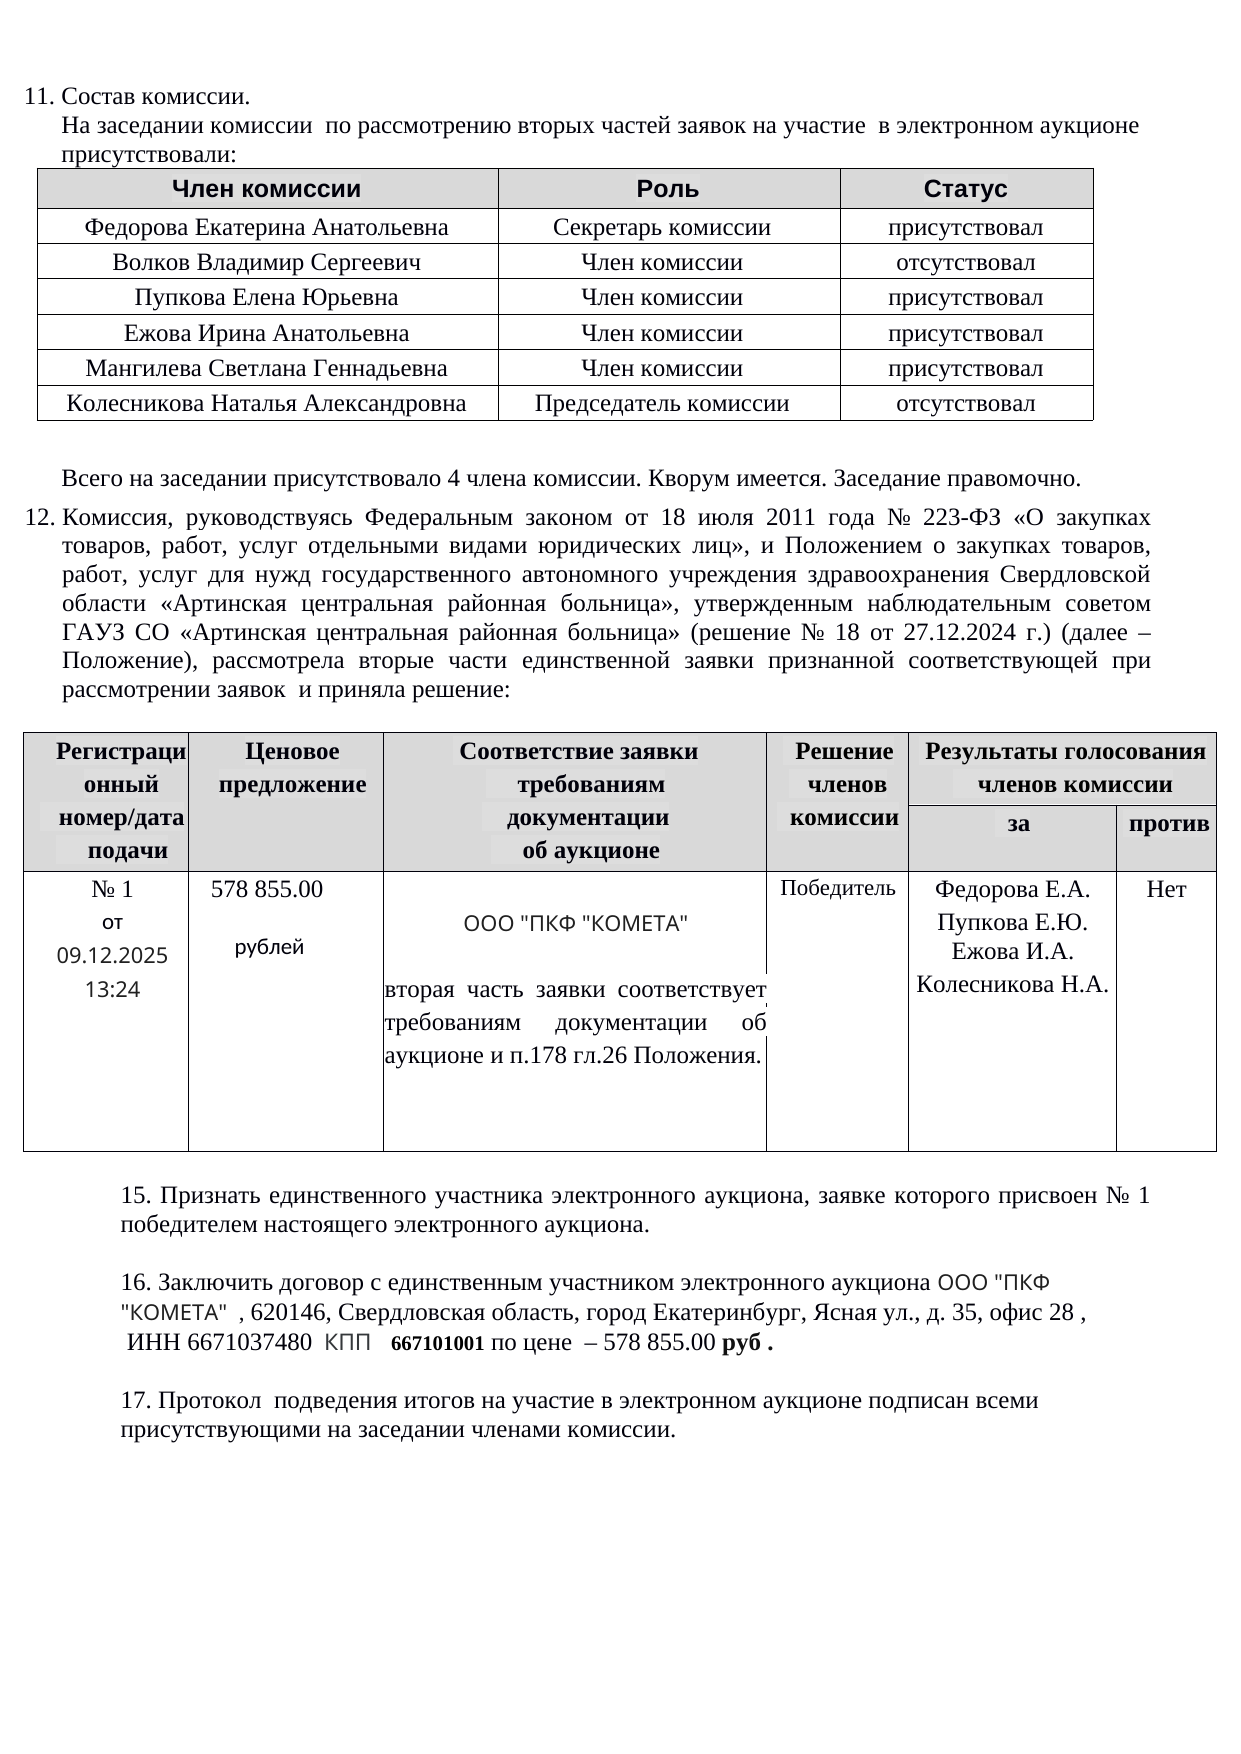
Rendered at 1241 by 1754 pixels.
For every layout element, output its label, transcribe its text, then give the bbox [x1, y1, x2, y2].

table_cell Член комиссии [499, 350, 840, 384]
table_header Регистрационный номер/дата подачи [24, 733, 188, 871]
table_cell за [909, 806, 1116, 871]
table_cell Пупкова Елена Юрьевна [38, 279, 498, 314]
table_cell присутствовал [841, 279, 1093, 314]
table_cell присутствовал [841, 209, 1093, 243]
table_cell 578 855.00 рублей [189, 872, 383, 1151]
table_cell Председатель комиссии [499, 386, 840, 419]
table_header Результаты голосования членов комиссии [909, 733, 1216, 804]
table_cell отсутствовал [841, 244, 1093, 278]
list Комиссия, руководствуясь Федеральным законом от 18 июля 2011 года № 223-ФЗ «О закупках товаров, работ, услуг отдельными видами юридических лиц», и Положением о закупках товаров, работ, услуг для нужд государственного автономного учреждения здравоохранения Свердловской области «Артинская центральная районная больница», утвержденным наблюдательным советом ГАУЗ СО «Артинская центральная районная больница» (решение № 18 от 27.12.2024 г.) (далее – Положение), рассмотрела вторые части единственной заявки признанной соответствующей при рассмотрении заявок и приняла решение: [24, 502, 1152, 703]
table_cell № 1 от 09.12.2025 13:24 [24, 872, 188, 1151]
table_header Ценовое предложение [189, 733, 383, 871]
text Всего на заседании присутствовало 4 члена комиссии. Кворум имеется. Заседание правомочно. [61, 463, 1152, 492]
table_cell Член комиссии [499, 315, 840, 349]
table_header Решение членов комиссии [767, 733, 908, 871]
table_cell Секретарь комиссии [499, 209, 840, 243]
table_cell отсутствовал [841, 386, 1093, 419]
table_cell Член комиссии [499, 279, 840, 314]
table_header Член комиссии [38, 169, 498, 208]
text 17. Протокол подведения итогов на участие в электронном аукционе подписан всеми присутствующими на заседании членами комиссии. [120, 1386, 1152, 1443]
list Состав комиссии. На заседании комиссии по рассмотрению вторых частей заявок на участие в электронном аукционе присутствовали: [24, 81, 1152, 167]
table_header Роль [499, 169, 840, 208]
table_cell Ежова Ирина Анатольевна [38, 315, 498, 349]
table_cell против [1117, 806, 1216, 871]
table_cell Мангилева Светлана Геннадьевна [38, 350, 498, 384]
table_header Статус [841, 169, 1093, 208]
table_cell Федорова Е.А. Пупкова Е.Ю. Ежова И.А. Колесникова Н.А. [909, 872, 1116, 1151]
table_cell ООО "ПКФ "КОМЕТА" вторая часть заявки соответствует требованиям документации об аукционе и п.178 гл.26 Положения. [384, 872, 766, 1151]
table_cell Победитель [767, 872, 908, 1151]
text 16. Заключить договор с единственным участником электронного аукциона ООО "ПКФ "КОМЕТА" , 620146, Свердловская область, город Екатеринбург, Ясная ул., д. 35, офис 28 , [120, 1267, 1152, 1326]
table_header Соответствие заявки требованиям документации об аукционе [384, 733, 766, 871]
table_cell Член комиссии [499, 244, 840, 278]
table_cell Федорова Екатерина Анатольевна [38, 209, 498, 243]
table_cell Колесникова Наталья Александровна [38, 386, 498, 419]
text 15. Признать единственного участника электронного аукциона, заявке которого присвоен № 1 победителем настоящего электронного аукциона. [120, 1180, 1152, 1238]
text ИНН 6671037480 КПП 667101001 по цене – 578 855.00 руб . [120, 1326, 1152, 1357]
table_cell Волков Владимир Сергеевич [38, 244, 498, 278]
table_cell присутствовал [841, 350, 1093, 384]
table_cell присутствовал [841, 315, 1093, 349]
table_cell Нет [1117, 872, 1216, 1151]
